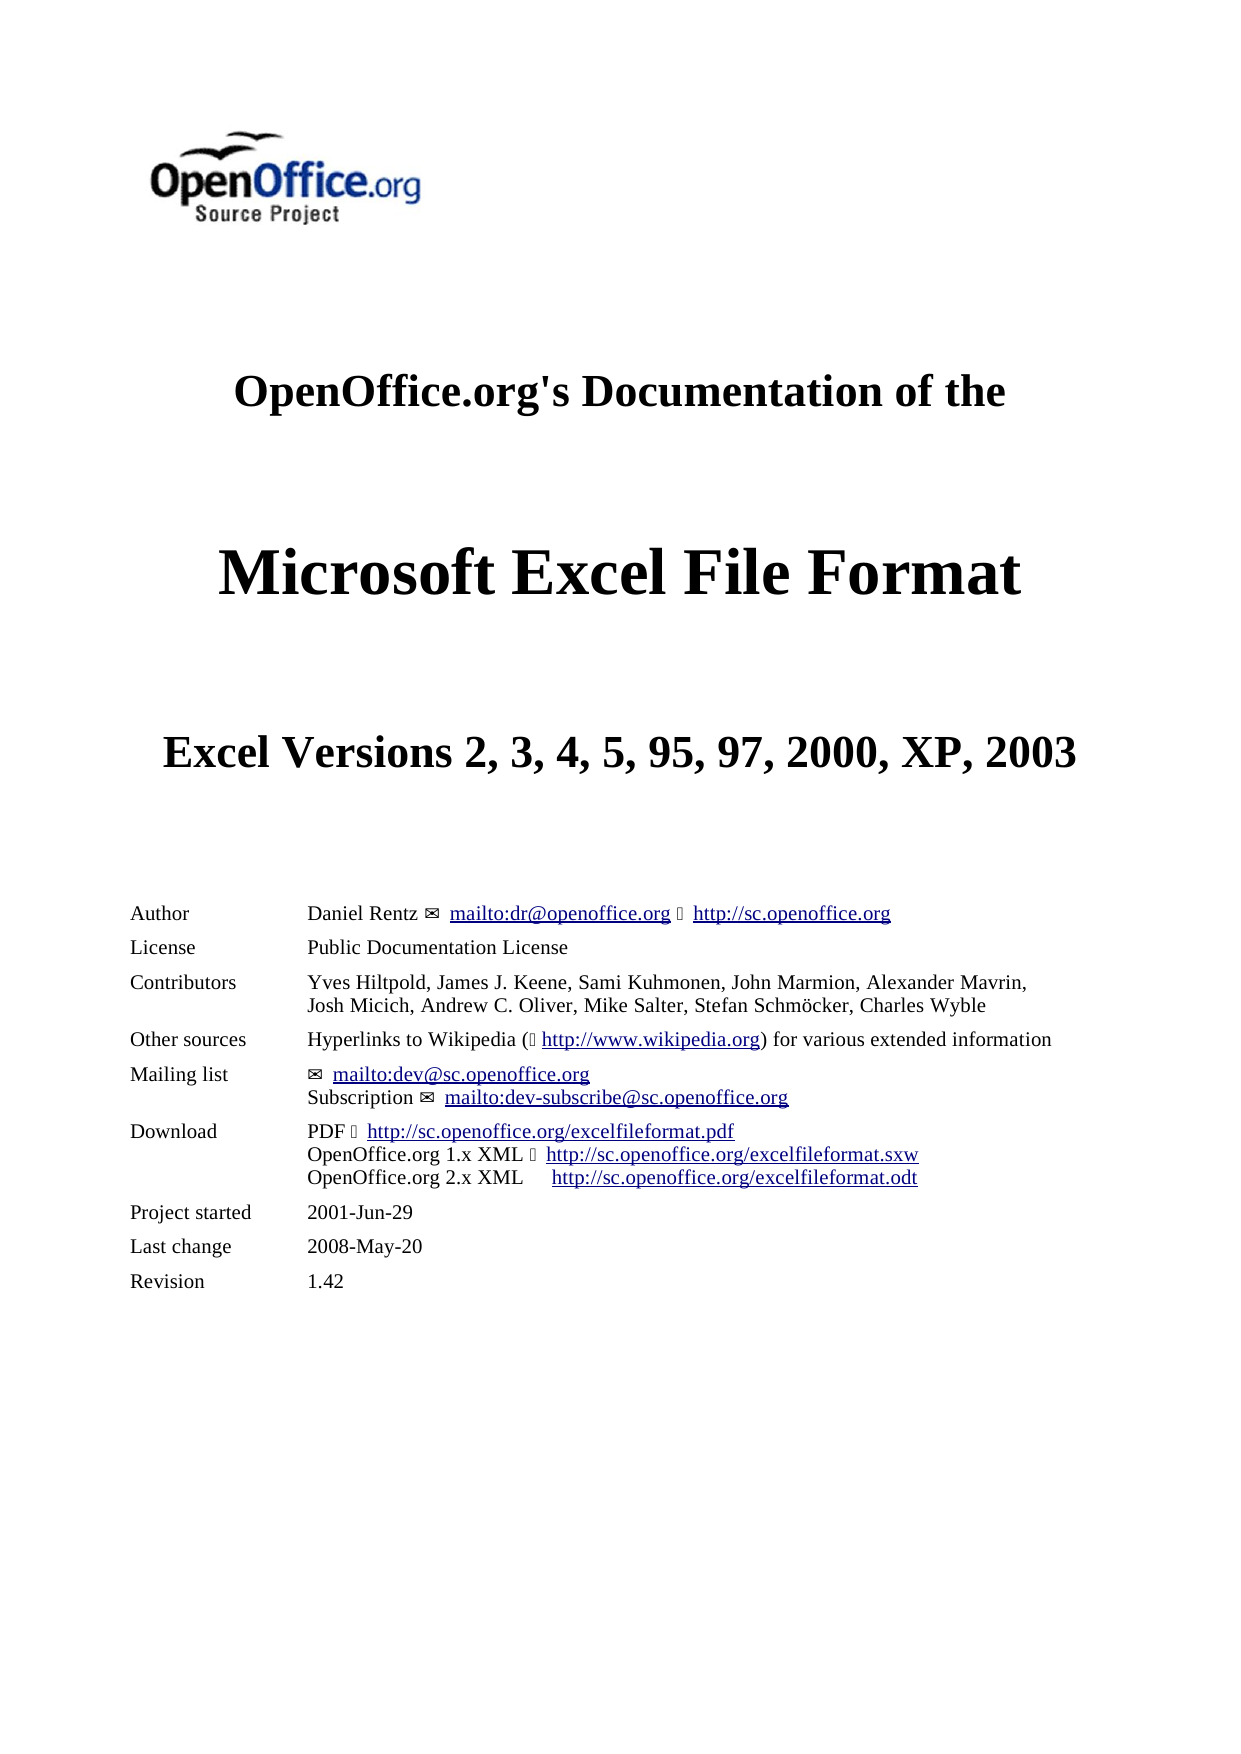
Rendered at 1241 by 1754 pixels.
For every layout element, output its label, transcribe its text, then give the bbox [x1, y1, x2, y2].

table_cell ✉ mailto:dev@sc.openoffice.org Subscription ✉ mailto:dev-subscribe@sc.openoffice.org [295, 1057, 1122, 1114]
table_header Daniel Rentz ✉ mailto:dr@openoffice.org  http://sc.openoffice.org [295, 896, 1122, 930]
picture [118, 118, 450, 225]
table_cell Download [118, 1114, 295, 1195]
table_cell 2008-May-20 [295, 1229, 1122, 1264]
table_cell Public Documentation License [295, 930, 1122, 965]
title Microsoft Excel File Format [118, 534, 1122, 608]
table_cell Yves Hiltpold, James J. Keene, Sami Kuhmonen, John Marmion, Alexander Mavrin, Josh Micich, Andrew C. Oliver, Mike Salter, Stefan Schmöcker, Charles Wyble [295, 965, 1122, 1022]
table_cell 1.42 [295, 1264, 1122, 1298]
table_cell Last change [118, 1229, 295, 1264]
table_cell Mailing list [118, 1057, 295, 1114]
title OpenOffice.org's Documentation of the [118, 365, 1122, 416]
table_cell Hyperlinks to Wikipedia ( http://www.wikipedia.org) for various extended information [295, 1022, 1122, 1057]
table_cell 2001-Jun-29 [295, 1195, 1122, 1229]
table_cell PDF  http://sc.openoffice.org/excelfileformat.pdf OpenOffice.org 1.x XML  http://sc.openoffice.org/excelfileformat.sxw OpenOffice.org 2.x XML  http://sc.openoffice.org/excelfileformat.odt [295, 1114, 1122, 1195]
table_header Author [118, 896, 295, 930]
table_cell License [118, 930, 295, 965]
table_cell Revision [118, 1264, 295, 1298]
table_cell Other sources [118, 1022, 295, 1057]
table_cell Contributors [118, 965, 295, 1022]
title Excel Versions 2, 3, 4, 5, 95, 97, 2000, XP, 2003 [118, 727, 1122, 778]
table_cell Project started [118, 1195, 295, 1229]
